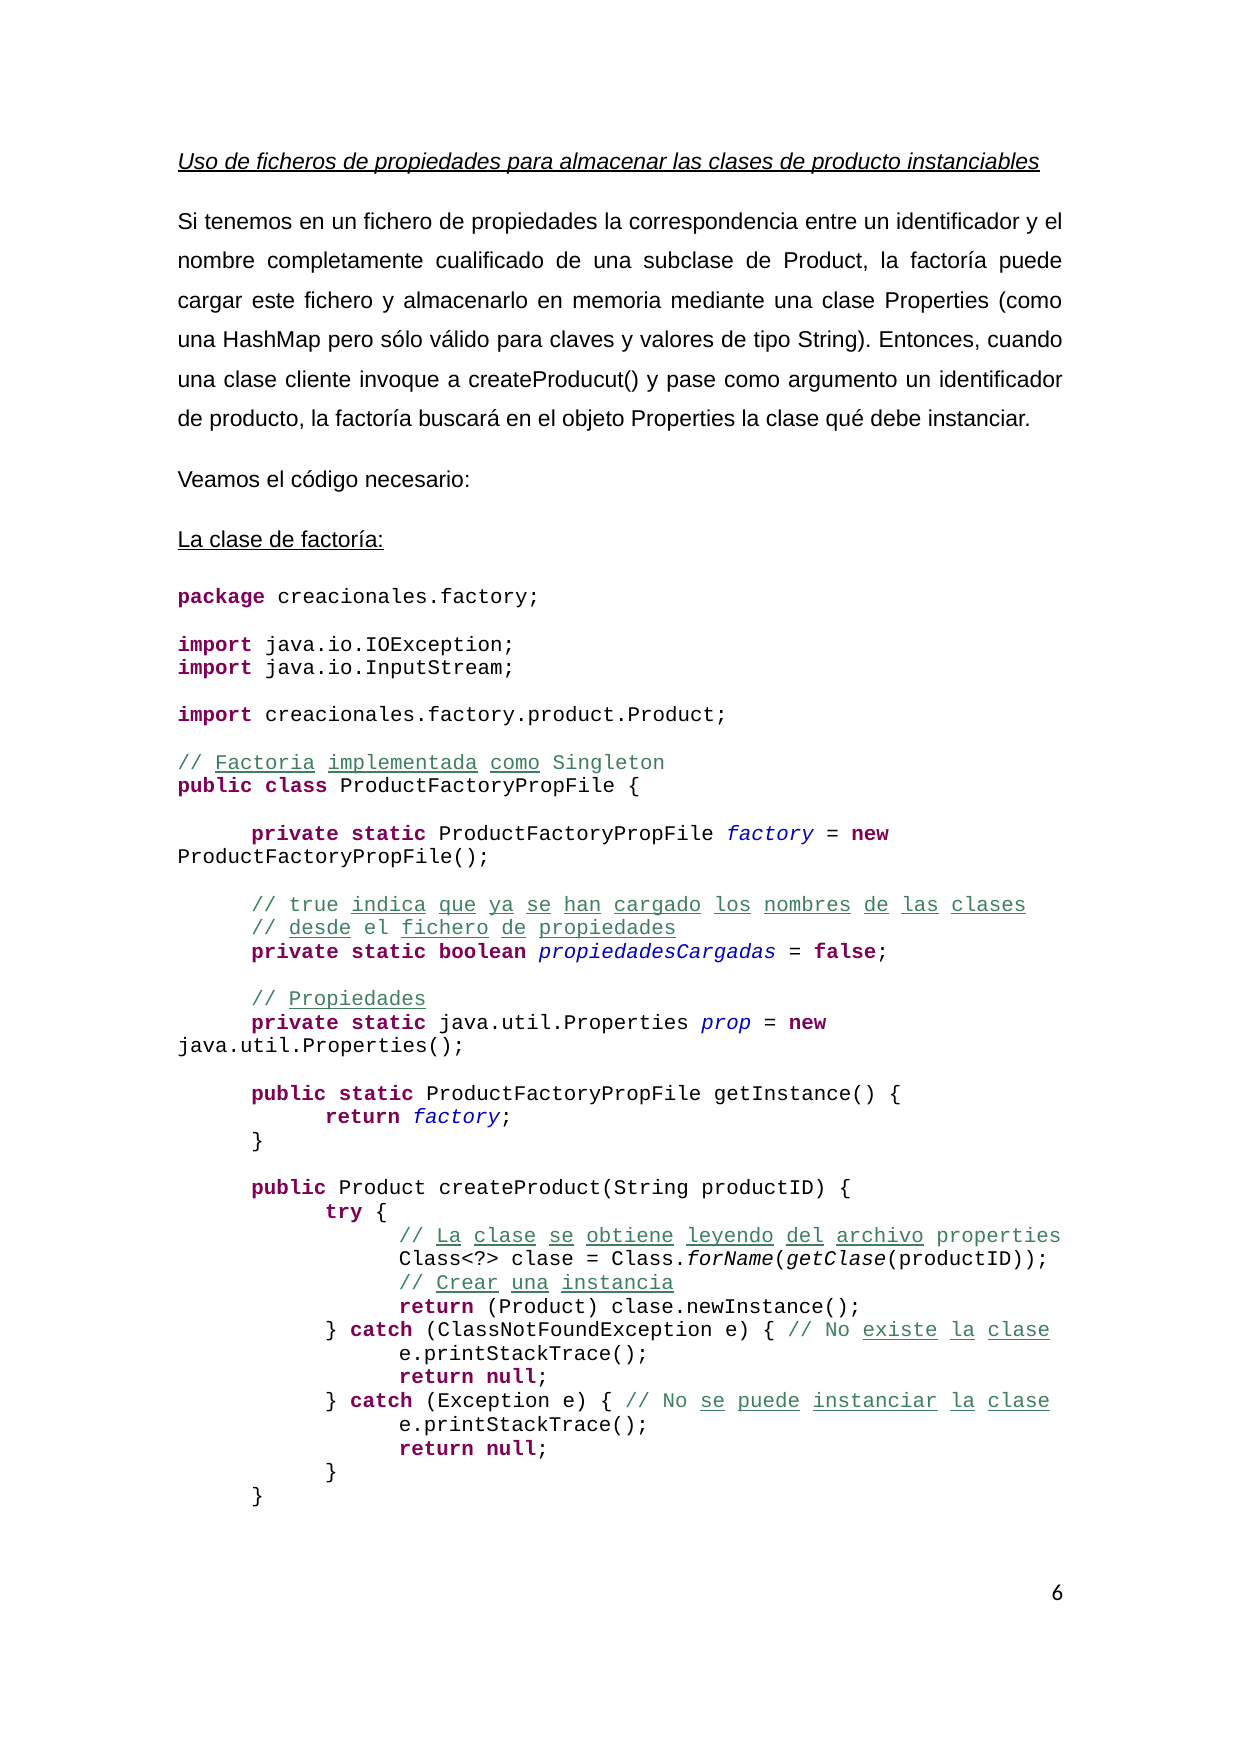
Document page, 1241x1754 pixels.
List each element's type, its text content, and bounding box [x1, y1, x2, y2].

text } catch (Exception e) { // No se puede instanciar la clase [177, 1390, 1063, 1414]
text return factory; [177, 1106, 1063, 1130]
text } [177, 1461, 1063, 1485]
text } catch (ClassNotFoundException e) { // No existe la clase [177, 1319, 1063, 1343]
text } [177, 1485, 1063, 1508]
text e.printStackTrace(); [177, 1414, 1063, 1437]
text e.printStackTrace(); [177, 1343, 1063, 1367]
text import java.io.InputStream; [177, 657, 1063, 681]
text public class ProductFactoryPropFile { [177, 775, 1063, 799]
text // Crear una instancia [177, 1272, 1063, 1296]
text Si tenemos en un fichero de propiedades la correspondencia entre un identificador y el nombre completamente cualificado de una subclase de Product, la factoría puede cargar este fichero y almacenarlo en memoria mediante una clase Properties (como una HashMap pero sólo válido para claves y valores de tipo String). Entonces, cuando una clase cliente invoque a createProducut() y pase como argumento un identificador de producto, la factoría buscará en el objeto Properties la clase qué debe instanciar. [177, 208, 1063, 432]
text import creacionales.factory.product.Product; [177, 704, 1063, 728]
text try { [177, 1201, 1063, 1225]
text return (Product) clase.newInstance(); [177, 1296, 1063, 1319]
text La clase de factoría: [177, 526, 1063, 552]
text Class<?> clase = Class.forName(getClase(productID)); [177, 1248, 1063, 1272]
text Veamos el código necesario: [177, 466, 1063, 492]
text return null; [177, 1367, 1063, 1390]
text // desde el fichero de propiedades [177, 917, 1063, 941]
text // La clase se obtiene leyendo del archivo properties [177, 1225, 1063, 1248]
text import java.io.IOException; [177, 633, 1063, 657]
text // Propiedades [177, 988, 1063, 1012]
text // Factoria implementada como Singleton [177, 752, 1063, 775]
text // true indica que ya se han cargado los nombres de las clases [177, 894, 1063, 917]
text } [177, 1130, 1063, 1154]
text return null; [177, 1437, 1063, 1461]
text private static ProductFactoryPropFile factory = new ProductFactoryPropFile(); [177, 823, 1063, 870]
text package creacionales.factory; [177, 586, 1063, 610]
text Uso de ficheros de propiedades para almacenar las clases de producto instanciables [177, 148, 1063, 174]
text public Product createProduct(String productID) { [177, 1177, 1063, 1201]
text private static java.util.Properties prop = new java.util.Properties(); [177, 1012, 1063, 1059]
text public static ProductFactoryPropFile getInstance() { [177, 1083, 1063, 1106]
text private static boolean propiedadesCargadas = false; [177, 941, 1063, 964]
